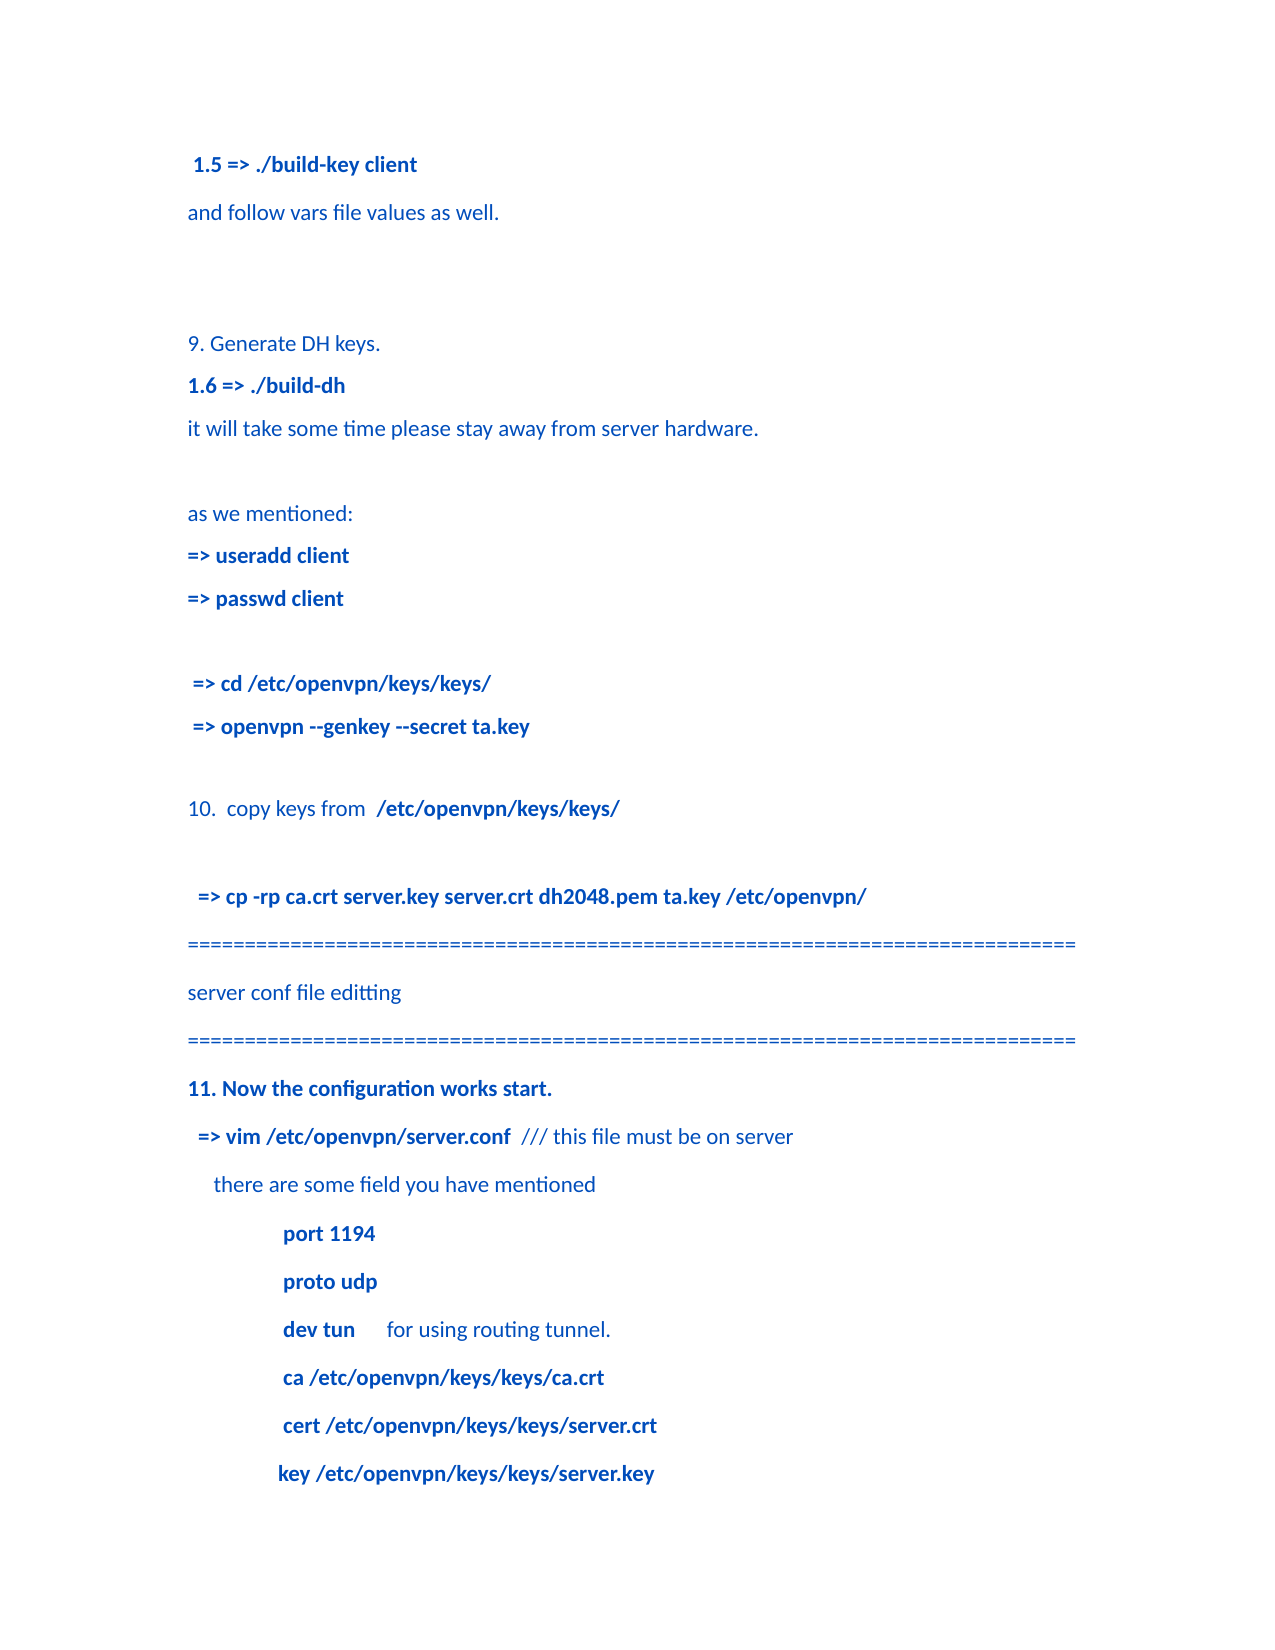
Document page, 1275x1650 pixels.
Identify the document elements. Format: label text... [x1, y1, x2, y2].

text => vim /etc/openvpn/server.conf /// this file must be on server [187, 1122, 1087, 1151]
text it will take some time please stay away from server hardware. [187, 414, 1087, 442]
text cert /etc/openvpn/keys/keys/server.crt [187, 1411, 1087, 1439]
text dev tun for using routing tunnel. [187, 1315, 1087, 1343]
text key /etc/openvpn/keys/keys/server.key [187, 1459, 1087, 1487]
text => cp -rp ca.crt server.key server.crt dh2048.pem ta.key /etc/openvpn/ [187, 882, 1087, 910]
text ============================================================================== [187, 930, 1087, 958]
text 1.6 => ./build-dh [187, 371, 1087, 399]
text 10. copy keys from /etc/openvpn/keys/keys/ [187, 794, 1087, 822]
text proto udp [187, 1267, 1087, 1295]
text 1.5 => ./build-key client [187, 150, 1087, 178]
text there are some field you have mentioned [187, 1171, 1087, 1199]
text => useradd client [187, 542, 1087, 570]
text ============================================================================== [187, 1026, 1087, 1054]
text as we mentioned: [187, 499, 1087, 527]
text => cd /etc/openvpn/keys/keys/ [187, 669, 1087, 697]
text => passwd client [187, 584, 1087, 612]
text server conf file editting [187, 978, 1087, 1006]
text => openvpn --genkey --secret ta.key [187, 712, 1087, 740]
text port 1194 [187, 1219, 1087, 1247]
text 9. Generate DH keys. [187, 329, 1087, 357]
text ca /etc/openvpn/keys/keys/ca.crt [187, 1363, 1087, 1391]
text 11. Now the configuration works start. [187, 1074, 1087, 1102]
text and follow vars file values as well. [187, 198, 1087, 226]
